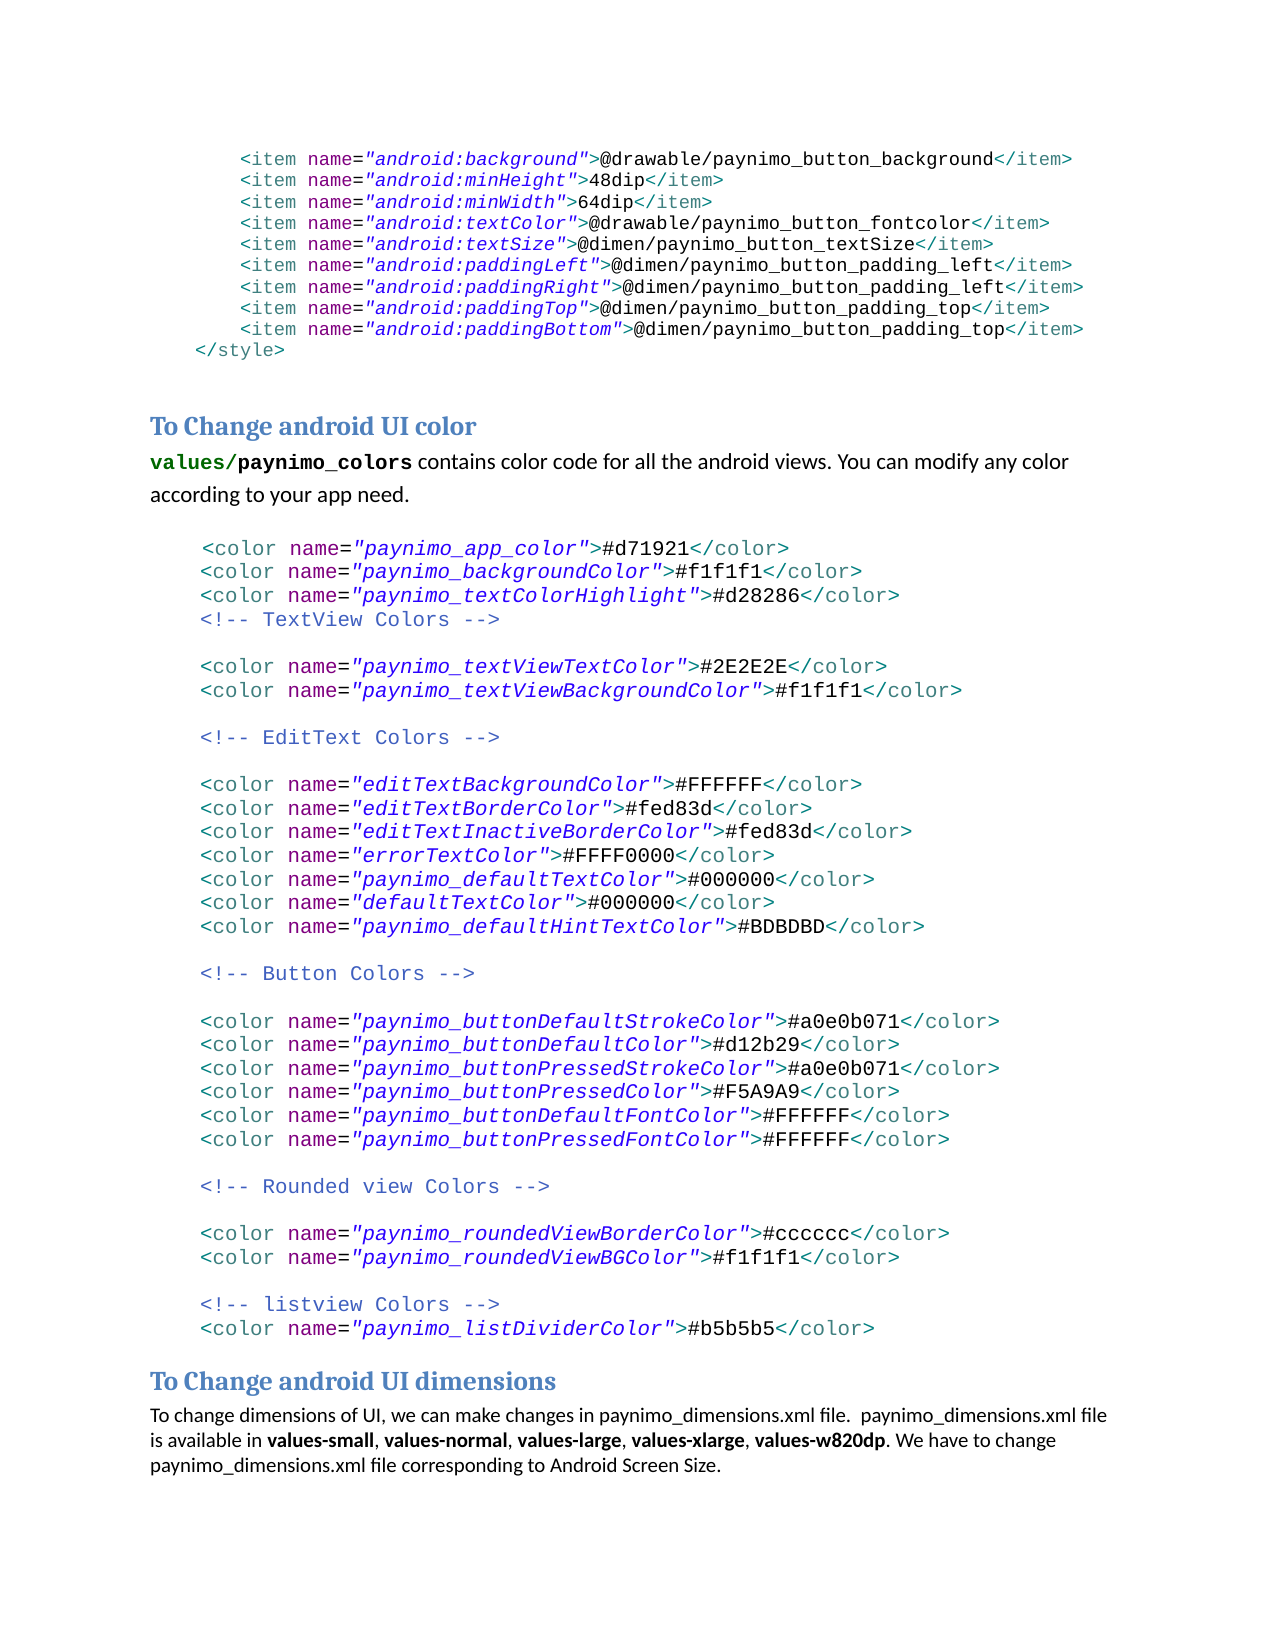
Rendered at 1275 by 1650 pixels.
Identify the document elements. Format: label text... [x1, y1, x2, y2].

text <item name="android:paddingLeft">@dimen/paynimo_button_padding_left</item> [150, 256, 1125, 277]
text <color name="paynimo_buttonPressedStrokeColor">#a0e0b071</color> [150, 1058, 1125, 1082]
text </style> [150, 341, 1125, 362]
text <!-- Button Colors --> [150, 963, 1125, 987]
text <color name="defaultTextColor">#000000</color> [150, 892, 1125, 916]
text <color name="paynimo_app_color">#d71921</color> [150, 533, 1125, 561]
text <color name="paynimo_roundedViewBorderColor">#cccccc</color> [150, 1223, 1125, 1247]
text <color name="paynimo_textViewBackgroundColor">#f1f1f1</color> [150, 679, 1125, 703]
text <item name="android:textColor">@drawable/paynimo_button_fontcolor</item> [150, 214, 1125, 235]
text <color name="paynimo_buttonPressedColor">#F5A9A9</color> [150, 1082, 1125, 1105]
subtitle To Change android UI color [150, 411, 1125, 442]
text <item name="android:minHeight">48dip</item> [150, 171, 1125, 192]
text <item name="android:textSize">@dimen/paynimo_button_textSize</item> [150, 235, 1125, 256]
text <color name="editTextBackgroundColor">#FFFFFF</color> [150, 774, 1125, 798]
text <item name="android:paddingRight">@dimen/paynimo_button_padding_left</item> [150, 277, 1125, 299]
text <color name="paynimo_roundedViewBGColor">#f1f1f1</color> [150, 1247, 1125, 1271]
text <!-- Rounded view Colors --> [150, 1176, 1125, 1200]
text <color name="paynimo_textColorHighlight">#d28286</color> [150, 585, 1125, 609]
text <color name="editTextBorderColor">#fed83d</color> [150, 798, 1125, 821]
text <color name="paynimo_buttonPressedFontColor">#FFFFFF</color> [150, 1129, 1125, 1152]
text <color name="paynimo_buttonDefaultFontColor">#FFFFFF</color> [150, 1105, 1125, 1129]
text <item name="android:minWidth">64dip</item> [150, 192, 1125, 214]
text <item name="android:background">@drawable/paynimo_button_background</item> [150, 150, 1125, 171]
text values/paynimo_colors contains color code for all the android views. You can modify any color according to your app need. [150, 447, 1125, 508]
text <!-- TextView Colors --> [150, 609, 1125, 632]
text <color name="paynimo_textViewTextColor">#2E2E2E</color> [150, 656, 1125, 679]
text <color name="editTextInactiveBorderColor">#fed83d</color> [150, 821, 1125, 845]
text <color name="paynimo_buttonDefaultStrokeColor">#a0e0b071</color> [150, 1011, 1125, 1034]
subtitle To Change android UI dimensions [150, 1366, 1125, 1397]
text <color name="paynimo_backgroundColor">#f1f1f1</color> [150, 561, 1125, 585]
text <item name="android:paddingTop">@dimen/paynimo_button_padding_top</item> [150, 299, 1125, 320]
text <!-- listview Colors --> [150, 1294, 1125, 1318]
text <color name="paynimo_defaultTextColor">#000000</color> [150, 869, 1125, 892]
text <color name="paynimo_buttonDefaultColor">#d12b29</color> [150, 1034, 1125, 1058]
text <color name="paynimo_defaultHintTextColor">#BDBDBD</color> [150, 916, 1125, 940]
text To change dimensions of UI, we can make changes in paynimo_dimensions.xml file. paynimo_dimensions.xml file is available in values-small, values-normal, values-large, values-xlarge, values-w820dp. We have to change paynimo_dimensions.xml file corresponding to Android Screen Size. [150, 1402, 1125, 1478]
text <color name="paynimo_listDividerColor">#b5b5b5</color> [150, 1318, 1125, 1342]
text <color name="errorTextColor">#FFFF0000</color> [150, 845, 1125, 869]
text <item name="android:paddingBottom">@dimen/paynimo_button_padding_top</item> [150, 320, 1125, 341]
text <!-- EditText Colors --> [150, 727, 1125, 751]
